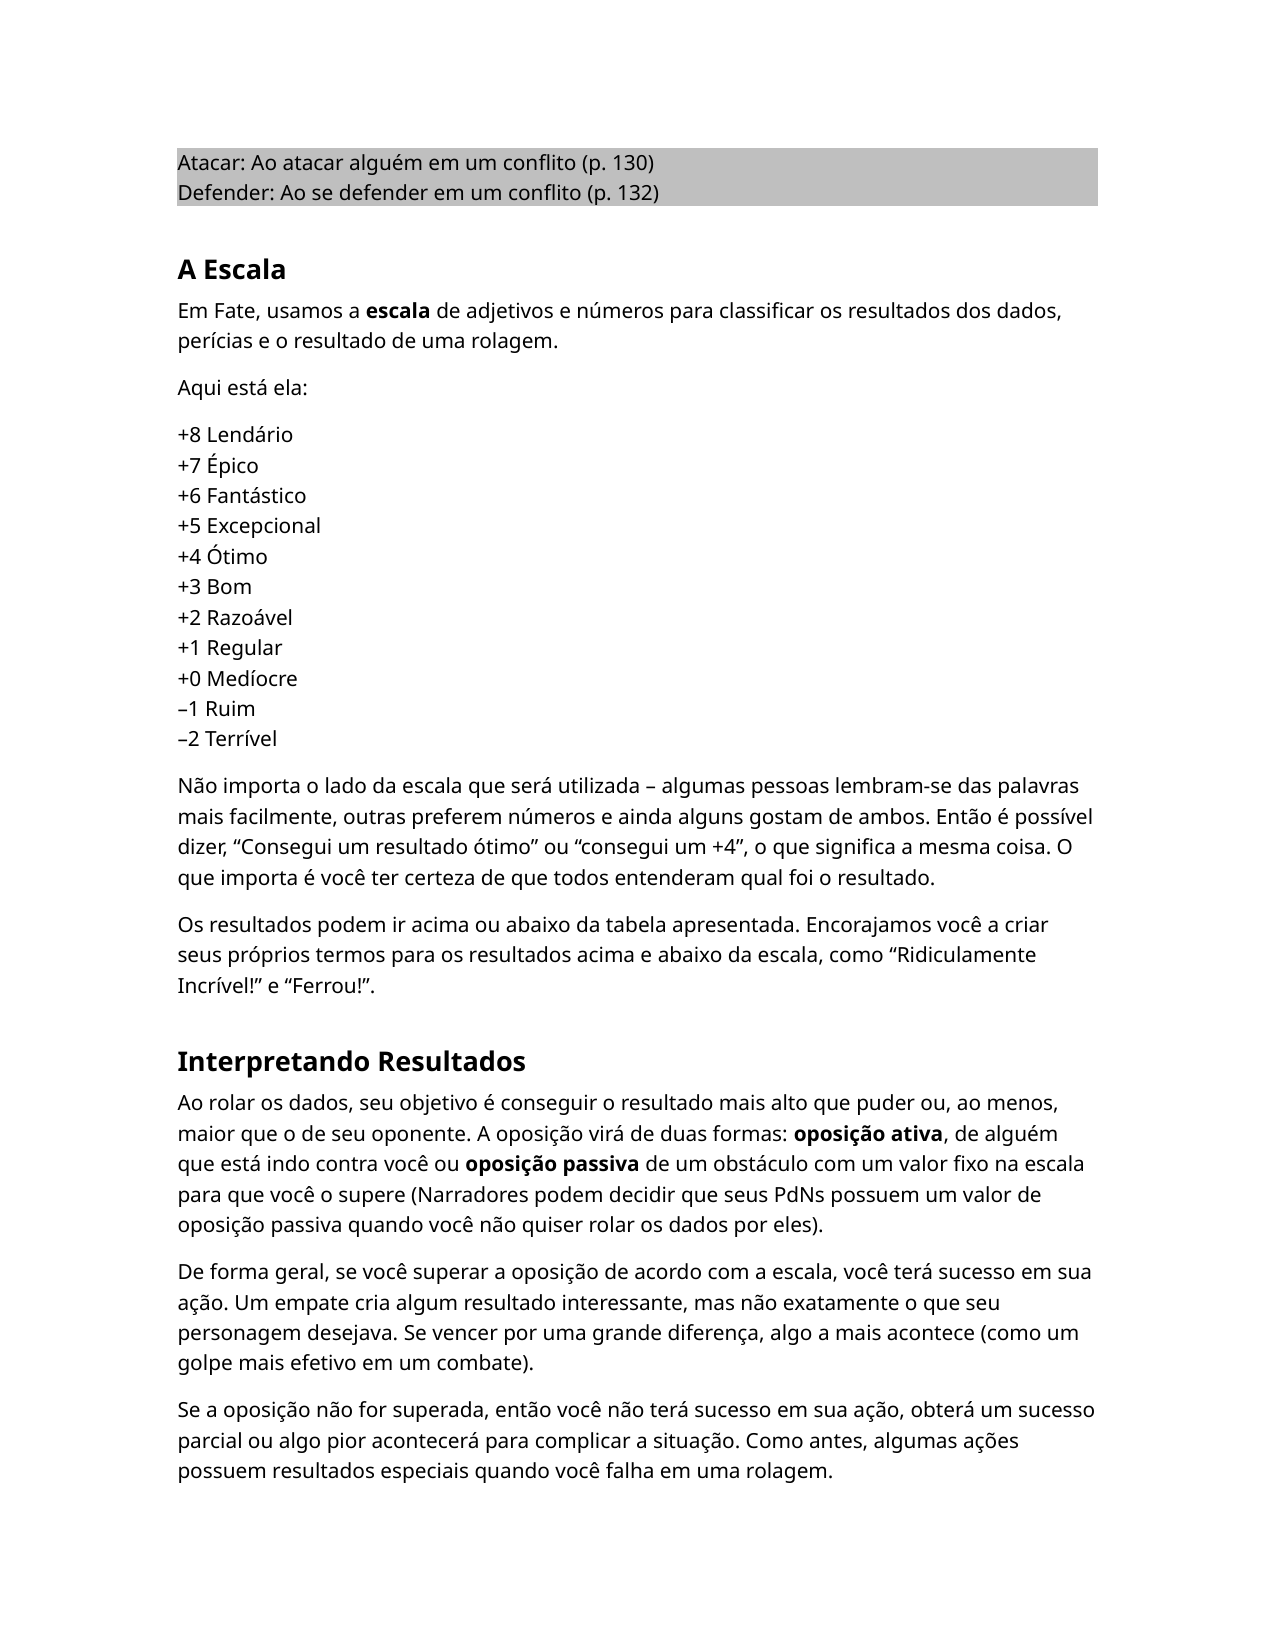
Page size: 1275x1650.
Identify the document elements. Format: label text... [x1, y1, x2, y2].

text Ao rolar os dados, seu objetivo é conseguir o resultado mais alto que puder ou, ao menos, maior que o de seu oponente. A oposição virá de duas formas: oposição ativa, de alguém que está indo contra você ou oposição passiva de um obstáculo com um valor fixo na escala para que você o supere (Narradores podem decidir que seus PdNs possuem um valor de oposição passiva quando você não quiser rolar os dados por eles). [177, 1088, 1098, 1238]
text Em Fate, usamos a escala de adjetivos e números para classificar os resultados dos dados, perícias e o resultado de uma rolagem. [177, 296, 1098, 354]
subtitle Interpretando Resultados [177, 1043, 1098, 1080]
text Não importa o lado da escala que será utilizada – algumas pessoas lembram-se das palavras mais facilmente, outras preferem números e ainda alguns gostam de ambos. Então é possível dizer, “Consegui um resultado ótimo” ou “consegui um +4”, o que significa a mesma coisa. O que importa é você ter certeza de que todos entenderam qual foi o resultado. [177, 772, 1098, 891]
text De forma geral, se você superar a oposição de acordo com a escala, você terá sucesso em sua ação. Um empate cria algum resultado interessante, mas não exatamente o que seu personagem desejava. Se vencer por uma grande diferença, algo a mais acontece (como um golpe mais efetivo em um combate). [177, 1257, 1098, 1377]
text Os resultados podem ir acima ou abaixo da tabela apresentada. Encorajamos você a criar seus próprios termos para os resultados acima e abaixo da escala, como “Ridiculamente Incrível!” e “Ferrou!”. [177, 910, 1098, 999]
subtitle A Escala [177, 250, 1098, 287]
text Atacar: Ao atacar alguém em um conflito (p. 130) Defender: Ao se defender em um conflito (p. 132) [177, 148, 1098, 206]
text +8 Lendário +7 Épico +6 Fantástico +5 Excepcional +4 Ótimo +3 Bom +2 Razoável +1 Regular +0 Medíocre –1 Ruim –2 Terrível [177, 420, 1098, 753]
text Aqui está ela: [177, 373, 1098, 402]
text Se a oposição não for superada, então você não terá sucesso em sua ação, obterá um sucesso parcial ou algo pior acontecerá para complicar a situação. Como antes, algumas ações possuem resultados especiais quando você falha em uma rolagem. [177, 1396, 1098, 1485]
